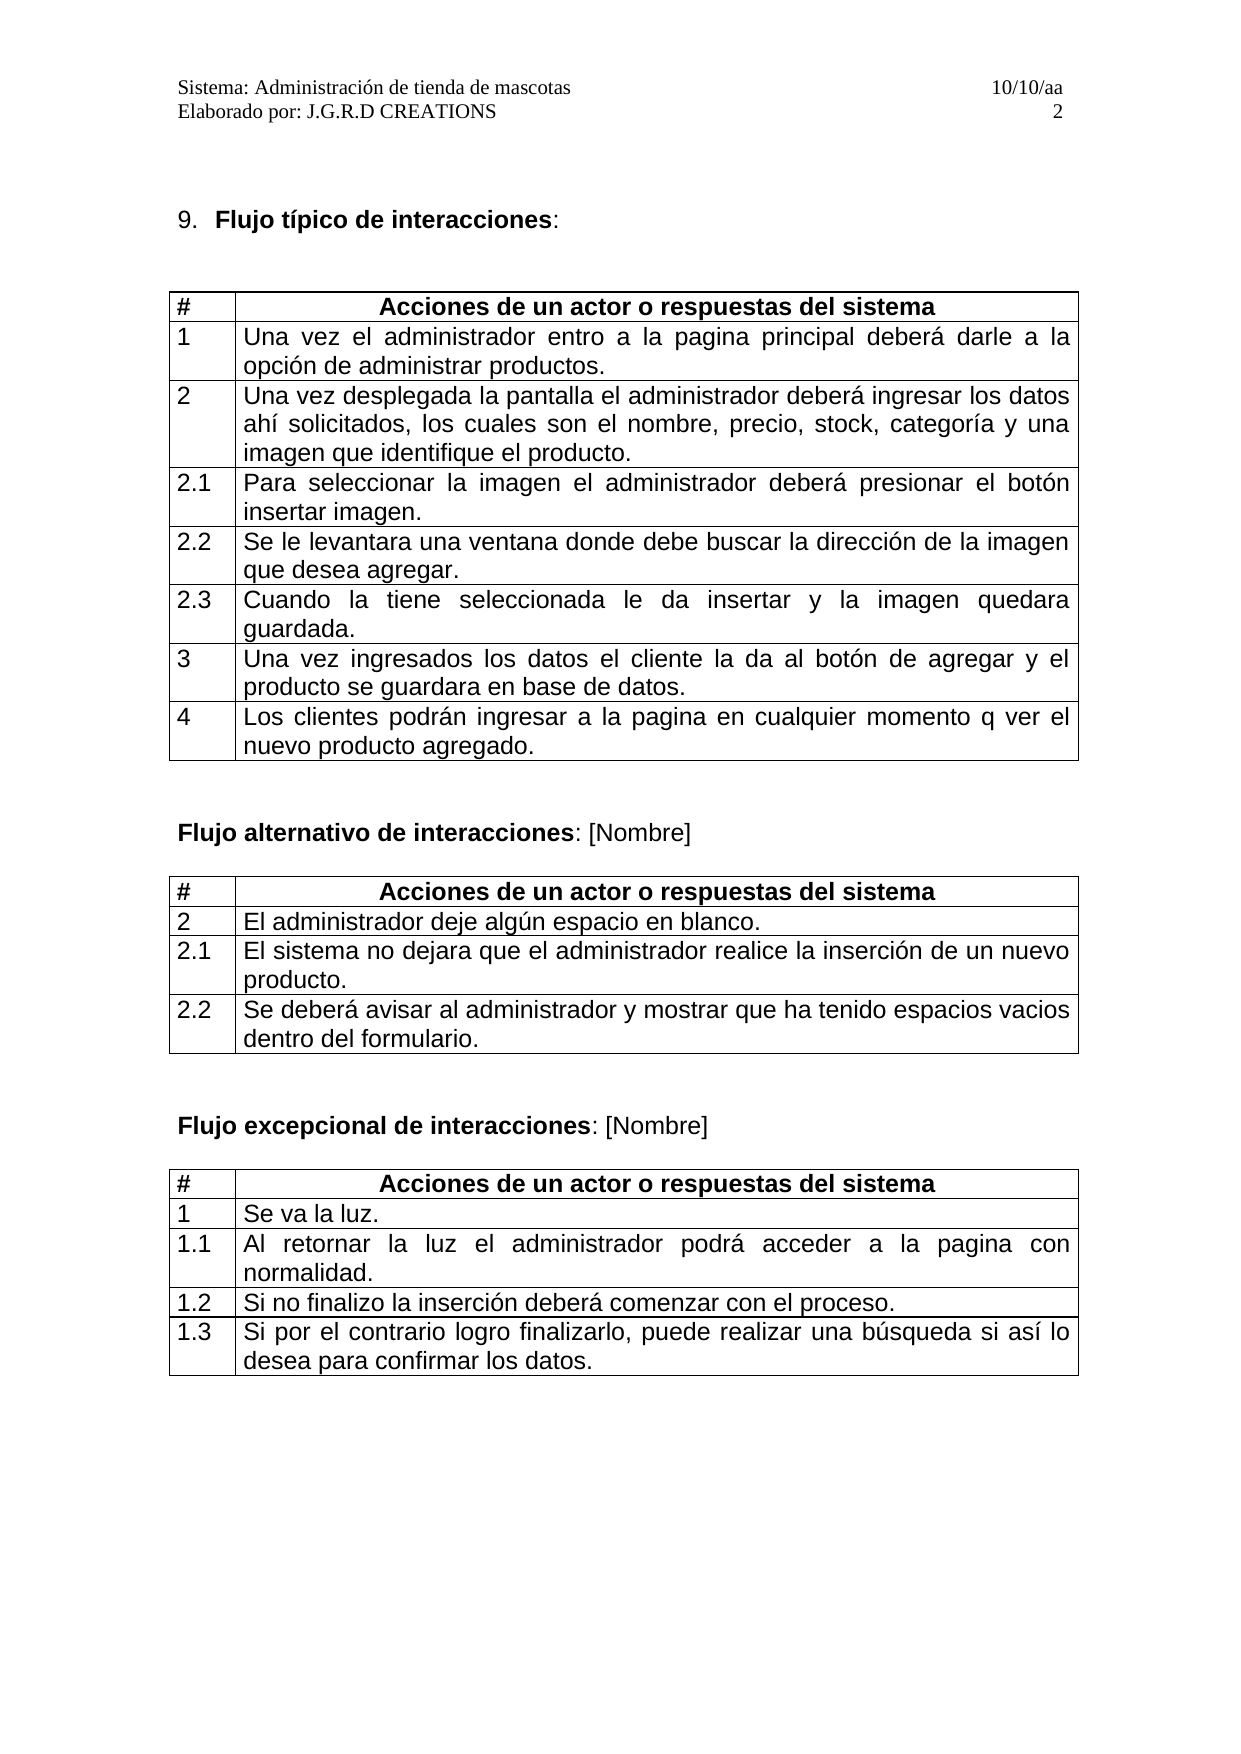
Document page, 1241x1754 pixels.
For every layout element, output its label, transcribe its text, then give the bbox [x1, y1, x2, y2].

table_cell 2.3 [170, 585, 235, 643]
table_header Acciones de un actor o respuestas del sistema [236, 877, 1078, 906]
table_cell Una vez ingresados los datos el cliente la da al botón de agregar y el producto se guardara en base de datos. [236, 644, 1078, 701]
table_cell Se va la luz. [236, 1199, 1078, 1228]
table_cell 4 [170, 702, 235, 760]
table_cell Al retornar la luz el administrador podrá acceder a la pagina con normalidad. [236, 1229, 1078, 1287]
table_cell Si no finalizo la inserción deberá comenzar con el proceso. [236, 1288, 1078, 1316]
table_cell 1.1 [170, 1229, 235, 1287]
table_cell 1.3 [170, 1318, 235, 1375]
table_cell 1 [170, 1199, 235, 1228]
table_cell 1.2 [170, 1288, 235, 1316]
table_cell 2.2 [170, 995, 235, 1052]
table_cell Para seleccionar la imagen el administrador deberá presionar el botón insertar imagen. [236, 468, 1078, 526]
table_cell Los clientes podrán ingresar a la pagina en cualquier momento q ver el nuevo producto agregado. [236, 702, 1078, 760]
table_cell 2.2 [170, 527, 235, 584]
table_cell 2.1 [170, 936, 235, 994]
table_header # [170, 877, 235, 906]
table_cell El sistema no dejara que el administrador realice la inserción de un nuevo producto. [236, 936, 1078, 994]
text Flujo alternativo de interacciones: [Nombre] [177, 818, 1063, 847]
table_cell Una vez el administrador entro a la pagina principal deberá darle a la opción de administrar productos. [236, 322, 1078, 380]
table_cell 2 [170, 907, 235, 935]
table_header # [170, 293, 235, 321]
table_header # [170, 1170, 235, 1198]
table_cell 1 [170, 322, 235, 380]
table_cell 2.1 [170, 468, 235, 526]
table_cell Se le levantara una ventana donde debe buscar la dirección de la imagen que desea agregar. [236, 527, 1078, 584]
table_cell 3 [170, 644, 235, 701]
table_cell Una vez desplegada la pantalla el administrador deberá ingresar los datos ahí solicitados, los cuales son el nombre, precio, stock, categoría y una imagen que identifique el producto. [236, 381, 1078, 467]
table_header Acciones de un actor o respuestas del sistema [236, 293, 1078, 321]
table_cell Si por el contrario logro finalizarlo, puede realizar una búsqueda si así lo desea para confirmar los datos. [236, 1318, 1078, 1375]
table_cell Se deberá avisar al administrador y mostrar que ha tenido espacios vacios dentro del formulario. [236, 995, 1078, 1052]
table_header Acciones de un actor o respuestas del sistema [236, 1170, 1078, 1198]
text Flujo excepcional de interacciones: [Nombre] [177, 1111, 1063, 1140]
table_cell 2 [170, 381, 235, 467]
table_cell El administrador deje algún espacio en blanco. [236, 907, 1078, 935]
table_cell Cuando la tiene seleccionada le da insertar y la imagen quedara guardada. [236, 585, 1078, 643]
list Flujo típico de interacciones: [177, 205, 1063, 234]
